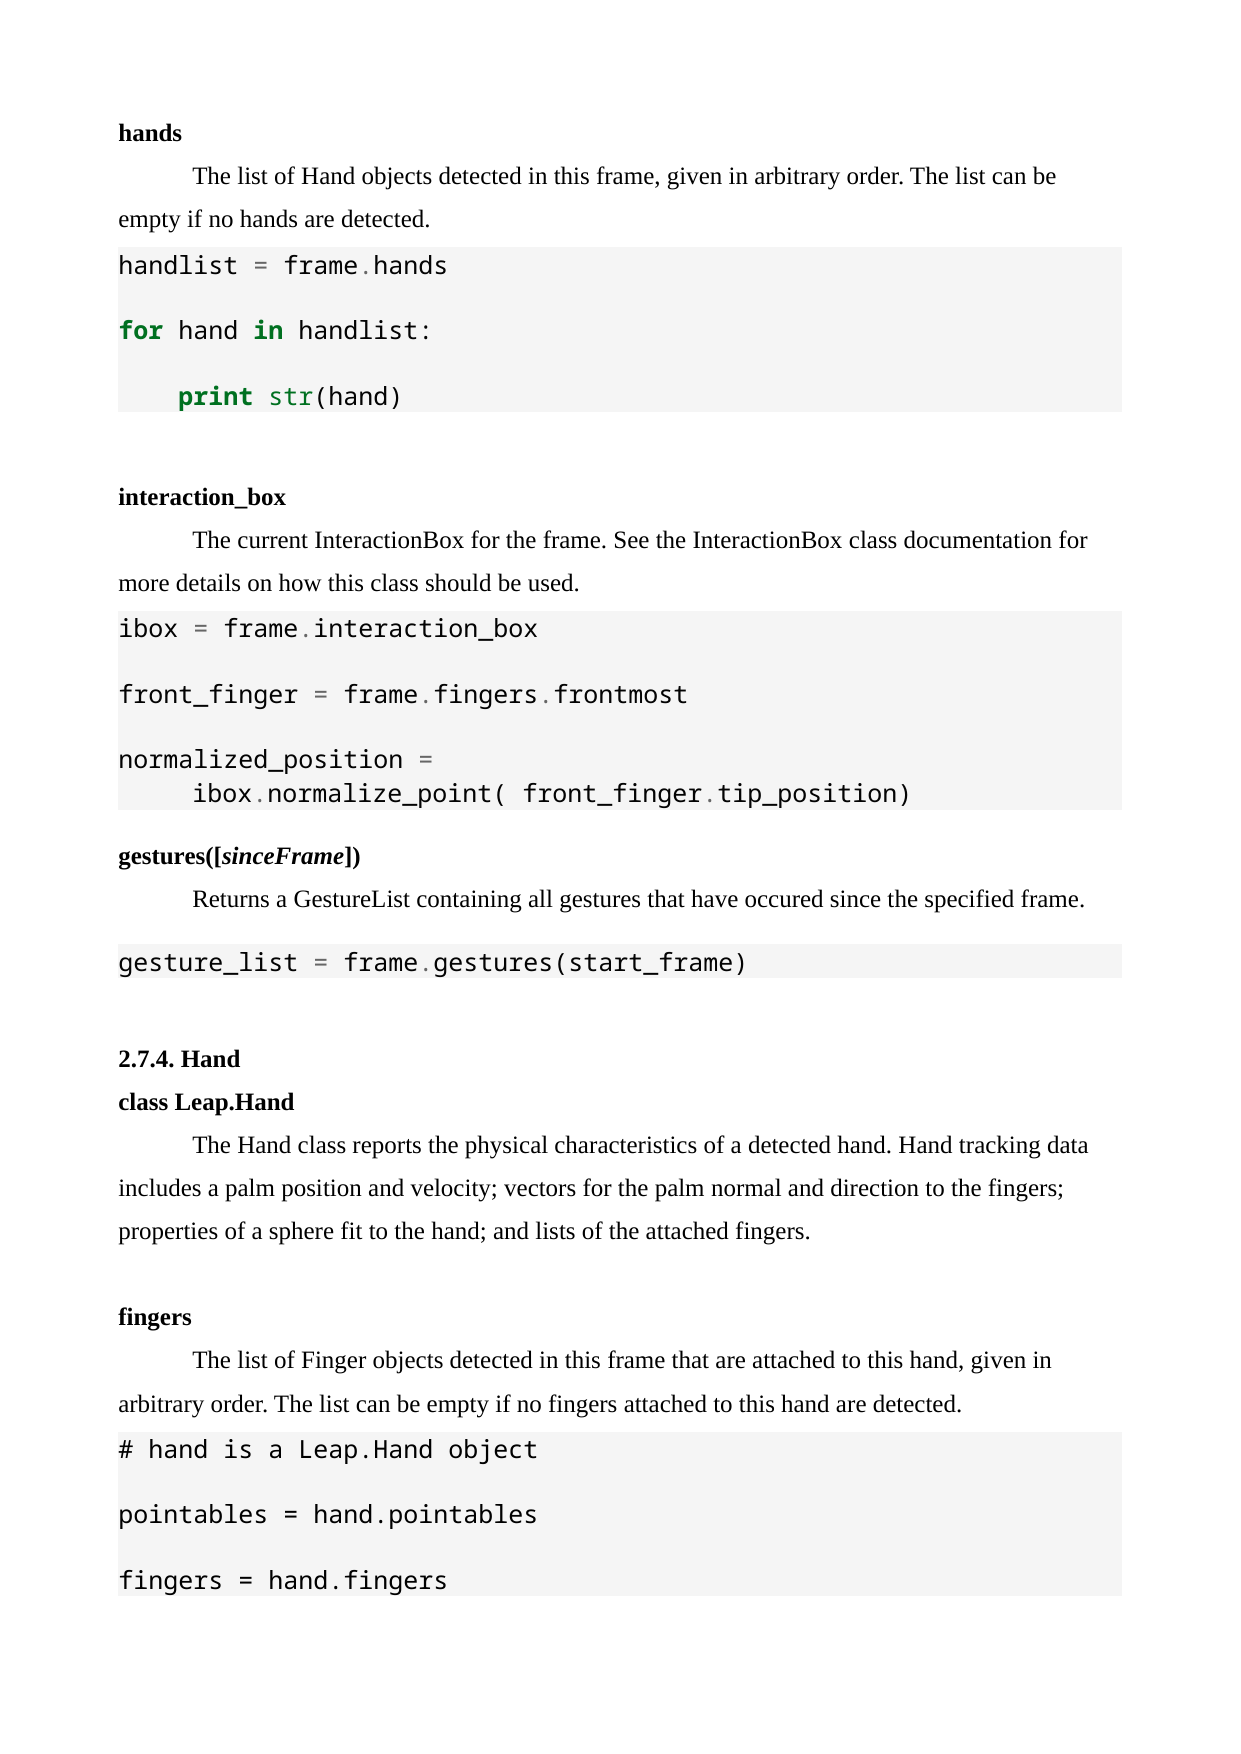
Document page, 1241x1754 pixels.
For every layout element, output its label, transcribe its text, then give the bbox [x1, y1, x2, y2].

subtitle The current InteractionBox for the frame. See the InteractionBox class documentation for more details on how this class should be used. [118, 525, 1122, 597]
text gesture_list = frame.gestures(start_frame) [118, 944, 1122, 978]
text 2.7.4. Hand [118, 1044, 1122, 1072]
text for hand in handlist: [118, 313, 1122, 347]
text The Hand class reports the physical characteristics of a detected hand. Hand tracking data includes a palm position and velocity; vectors for the palm normal and direction to the fingers; properties of a sphere fit to the hand; and lists of the attached fingers. [118, 1130, 1122, 1245]
subtitle The list of Finger objects detected in this frame that are attached to this hand, given in arbitrary order. The list can be empty if no fingers attached to this hand are detected. [118, 1346, 1122, 1417]
text handlist = frame.hands [118, 247, 1122, 282]
subtitle The list of Hand objects detected in this frame, given in arbitrary order. The list can be empty if no hands are detected. [118, 161, 1122, 233]
text class Leap.Hand [118, 1087, 1122, 1116]
text front_finger = frame.fingers.frontmost [118, 676, 1122, 711]
text # hand is a Leap.Hand object [118, 1432, 1122, 1466]
subtitle interaction_box [118, 482, 1122, 511]
subtitle gestures([sinceFrame]) [118, 841, 1122, 870]
text fingers = hand.fingers [118, 1562, 1122, 1596]
text pointables = hand.pointables [118, 1497, 1122, 1531]
text ibox = frame.interaction_box [118, 611, 1122, 645]
text normalized_position = ibox.normalize_point( front_finger.tip_position) [118, 742, 1122, 810]
text Returns a GestureList containing all gestures that have occured since the specified frame. [118, 884, 1122, 913]
subtitle fingers [118, 1302, 1122, 1331]
text print str(hand) [118, 378, 1122, 412]
subtitle hands [118, 118, 1122, 147]
